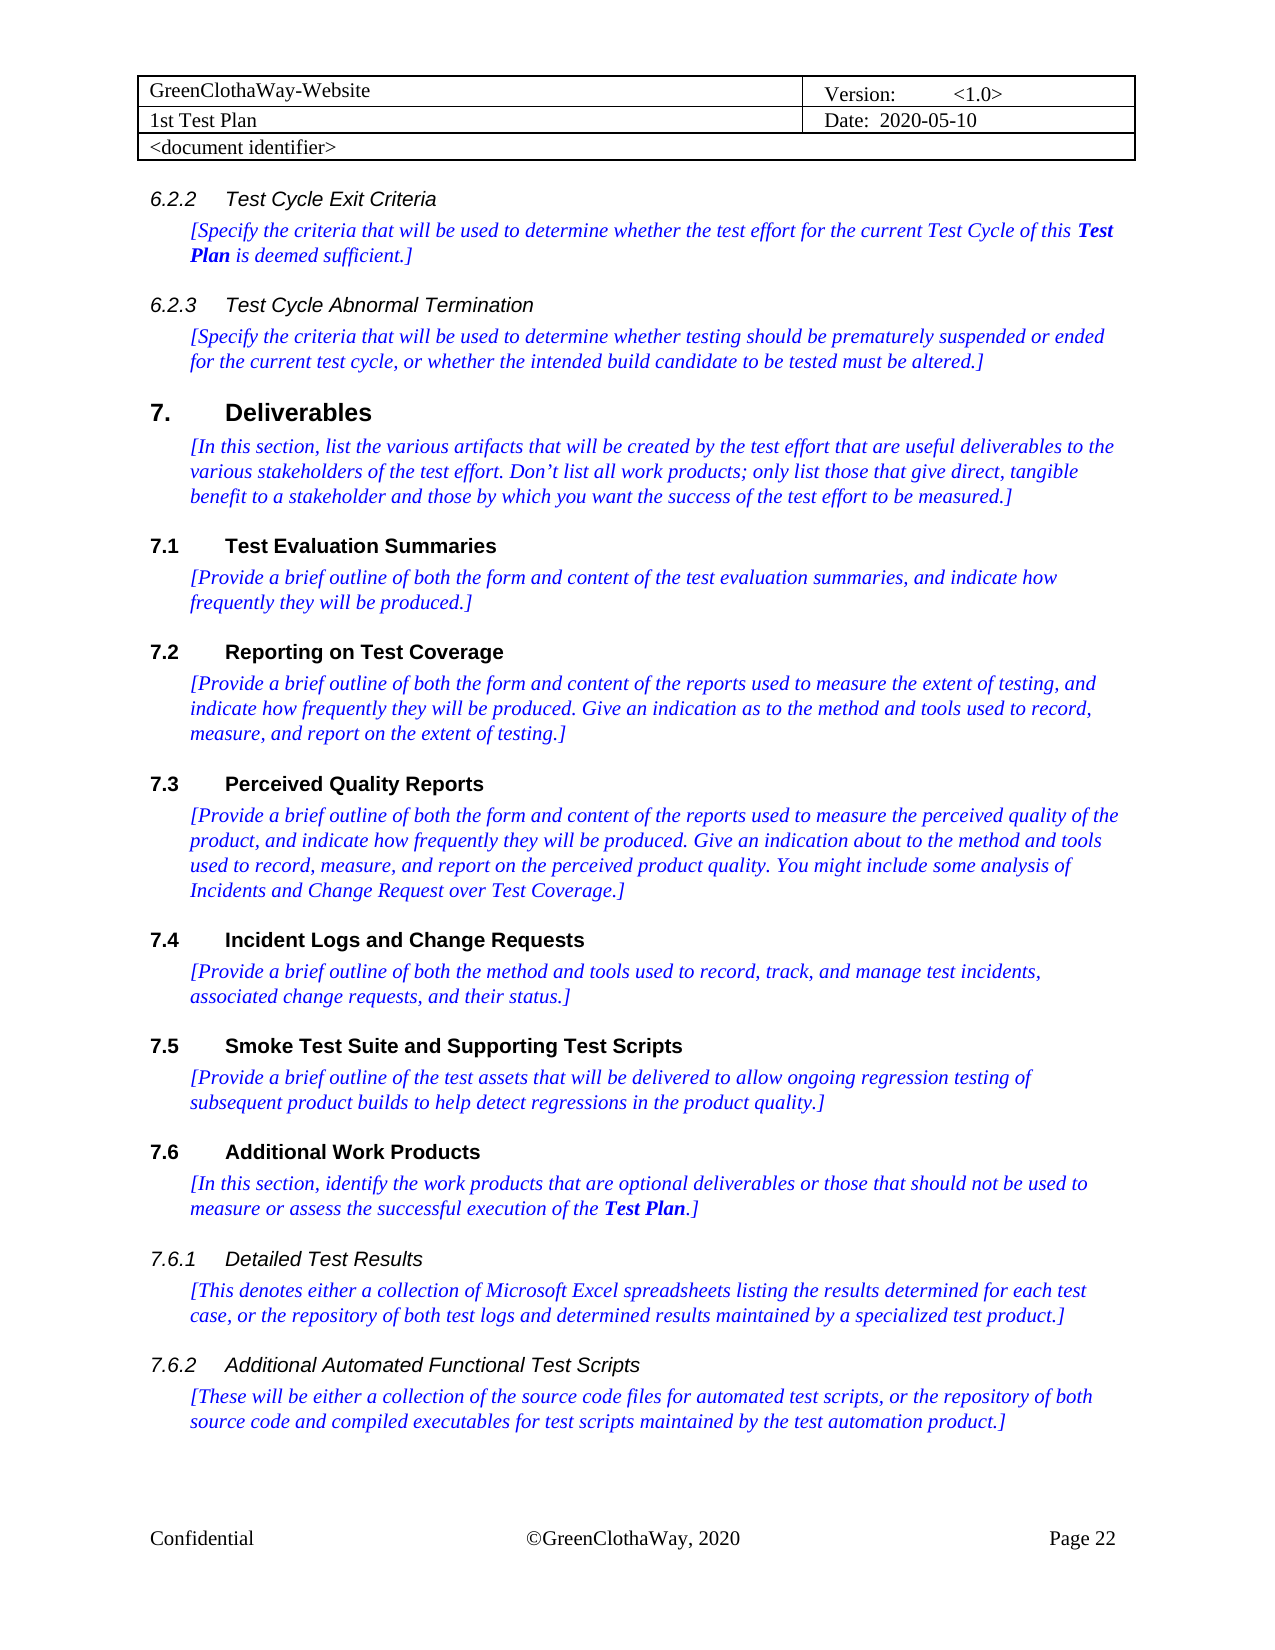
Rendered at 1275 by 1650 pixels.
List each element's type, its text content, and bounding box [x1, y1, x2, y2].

subtitle Incident Logs and Change Requests [150, 927, 1125, 952]
text [These will be either a collection of the source code files for automated test scripts, or the repository of both source code and compiled executables for test scripts maintained by the test automation product.] [190, 1383, 1125, 1433]
text [Specify the criteria that will be used to determine whether the test effort for the current Test Cycle of this Test Plan is deemed sufficient.] [190, 217, 1125, 267]
subtitle Perceived Quality Reports [150, 770, 1125, 795]
text [In this section, identify the work products that are optional deliverables or those that should not be used to measure or assess the successful execution of the Test Plan.] [190, 1170, 1125, 1220]
text [Specify the criteria that will be used to determine whether testing should be prematurely suspended or ended for the current test cycle, or whether the intended build candidate to be tested must be altered.] [190, 323, 1125, 373]
text [Provide a brief outline of both the form and content of the reports used to measure the perceived quality of the product, and indicate how frequently they will be produced. Give an indication about to the method and tools used to record, measure, and report on the perceived product quality. You might include some analysis of Incidents and Change Request over Test Coverage.] [190, 802, 1125, 902]
subtitle Reporting on Test Coverage [150, 639, 1125, 664]
text [Provide a brief outline of both the method and tools used to record, track, and manage test incidents, associated change requests, and their status.] [190, 958, 1125, 1008]
text [This denotes either a collection of Microsoft Excel spreadsheets listing the results determined for each test case, or the repository of both test logs and determined results maintained by a specialized test product.] [190, 1277, 1125, 1327]
subtitle Smoke Test Suite and Supporting Test Scripts [150, 1033, 1125, 1058]
subtitle Test Cycle Abnormal Termination [150, 292, 1125, 317]
subtitle Detailed Test Results [150, 1245, 1125, 1270]
subtitle Test Evaluation Summaries [150, 533, 1125, 558]
text [Provide a brief outline of the test assets that will be delivered to allow ongoing regression testing of subsequent product builds to help detect regressions in the product quality.] [190, 1064, 1125, 1114]
subtitle Deliverables [150, 398, 1125, 427]
subtitle Test Cycle Exit Criteria [150, 185, 1125, 210]
subtitle Additional Work Products [150, 1139, 1125, 1164]
text [Provide a brief outline of both the form and content of the reports used to measure the extent of testing, and indicate how frequently they will be produced. Give an indication as to the method and tools used to record, measure, and report on the extent of testing.] [190, 670, 1125, 745]
text [In this section, list the various artifacts that will be created by the test effort that are useful deliverables to the various stakeholders of the test effort. Don’t list all work products; only list those that give direct, tangible benefit to a stakeholder and those by which you want the success of the test effort to be measured.] [190, 433, 1125, 508]
text [Provide a brief outline of both the form and content of the test evaluation summaries, and indicate how frequently they will be produced.] [190, 564, 1125, 614]
subtitle Additional Automated Functional Test Scripts [150, 1352, 1125, 1377]
